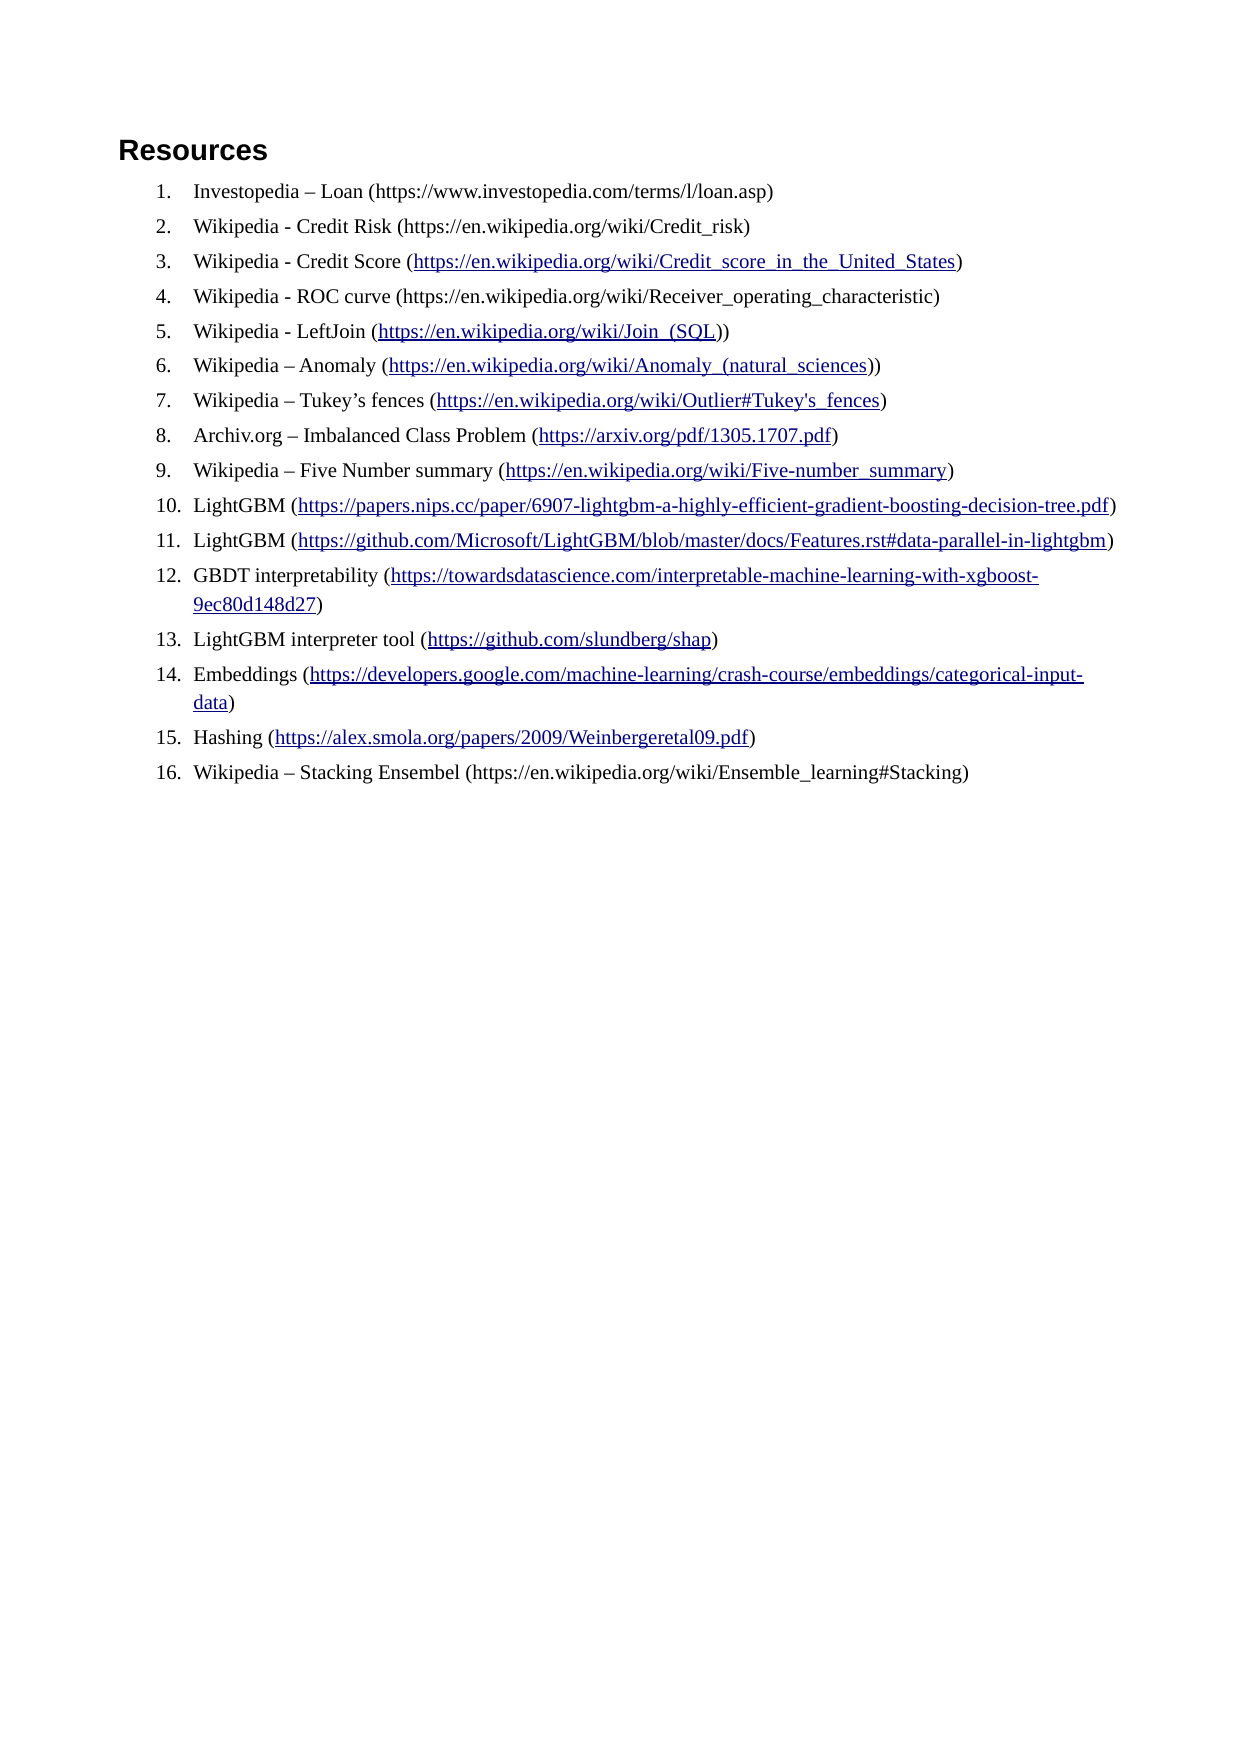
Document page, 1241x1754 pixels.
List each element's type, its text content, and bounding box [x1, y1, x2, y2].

list Hashing (https://alex.smola.org/papers/2009/Weinbergeretal09.pdf) [156, 725, 1122, 749]
subtitle Resources [118, 133, 1122, 166]
list LightGBM interpreter tool (https://github.com/slundberg/shap) [156, 627, 1122, 651]
list Wikipedia – Five Number summary (https://en.wikipedia.org/wiki/Five-number_summary) [156, 458, 1122, 482]
list GBDT interpretability (https://towardsdatascience.com/interpretable-machine-learning-with-xgboost-9ec80d148d27) [156, 563, 1122, 616]
list Archiv.org – Imbalanced Class Problem (https://arxiv.org/pdf/1305.1707.pdf) [156, 423, 1122, 447]
list Wikipedia - Credit Risk (https://en.wikipedia.org/wiki/Credit_risk) [156, 214, 1122, 238]
list Wikipedia - Credit Score (https://en.wikipedia.org/wiki/Credit_score_in_the_United_States) [156, 249, 1122, 273]
list LightGBM (https://github.com/Microsoft/LightGBM/blob/master/docs/Features.rst#data-parallel-in-lightgbm) [156, 528, 1122, 552]
list LightGBM (https://papers.nips.cc/paper/6907-lightgbm-a-highly-efficient-gradient-boosting-decision-tree.pdf) [156, 493, 1122, 517]
list Embeddings (https://developers.google.com/machine-learning/crash-course/embeddings/categorical-input-data) [156, 661, 1122, 714]
list Wikipedia - ROC curve (https://en.wikipedia.org/wiki/Receiver_operating_characteristic) [156, 284, 1122, 308]
list Wikipedia – Tukey’s fences (https://en.wikipedia.org/wiki/Outlier#Tukey's_fences) [156, 388, 1122, 412]
list Wikipedia - LeftJoin (https://en.wikipedia.org/wiki/Join_(SQL)) [156, 318, 1122, 343]
list Investopedia – Loan (https://www.investopedia.com/terms/l/loan.asp) [156, 179, 1122, 203]
list Wikipedia – Anomaly (https://en.wikipedia.org/wiki/Anomaly_(natural_sciences)) [156, 353, 1122, 377]
list Wikipedia – Stacking Ensembel (https://en.wikipedia.org/wiki/Ensemble_learning#Stacking) [156, 760, 1122, 784]
